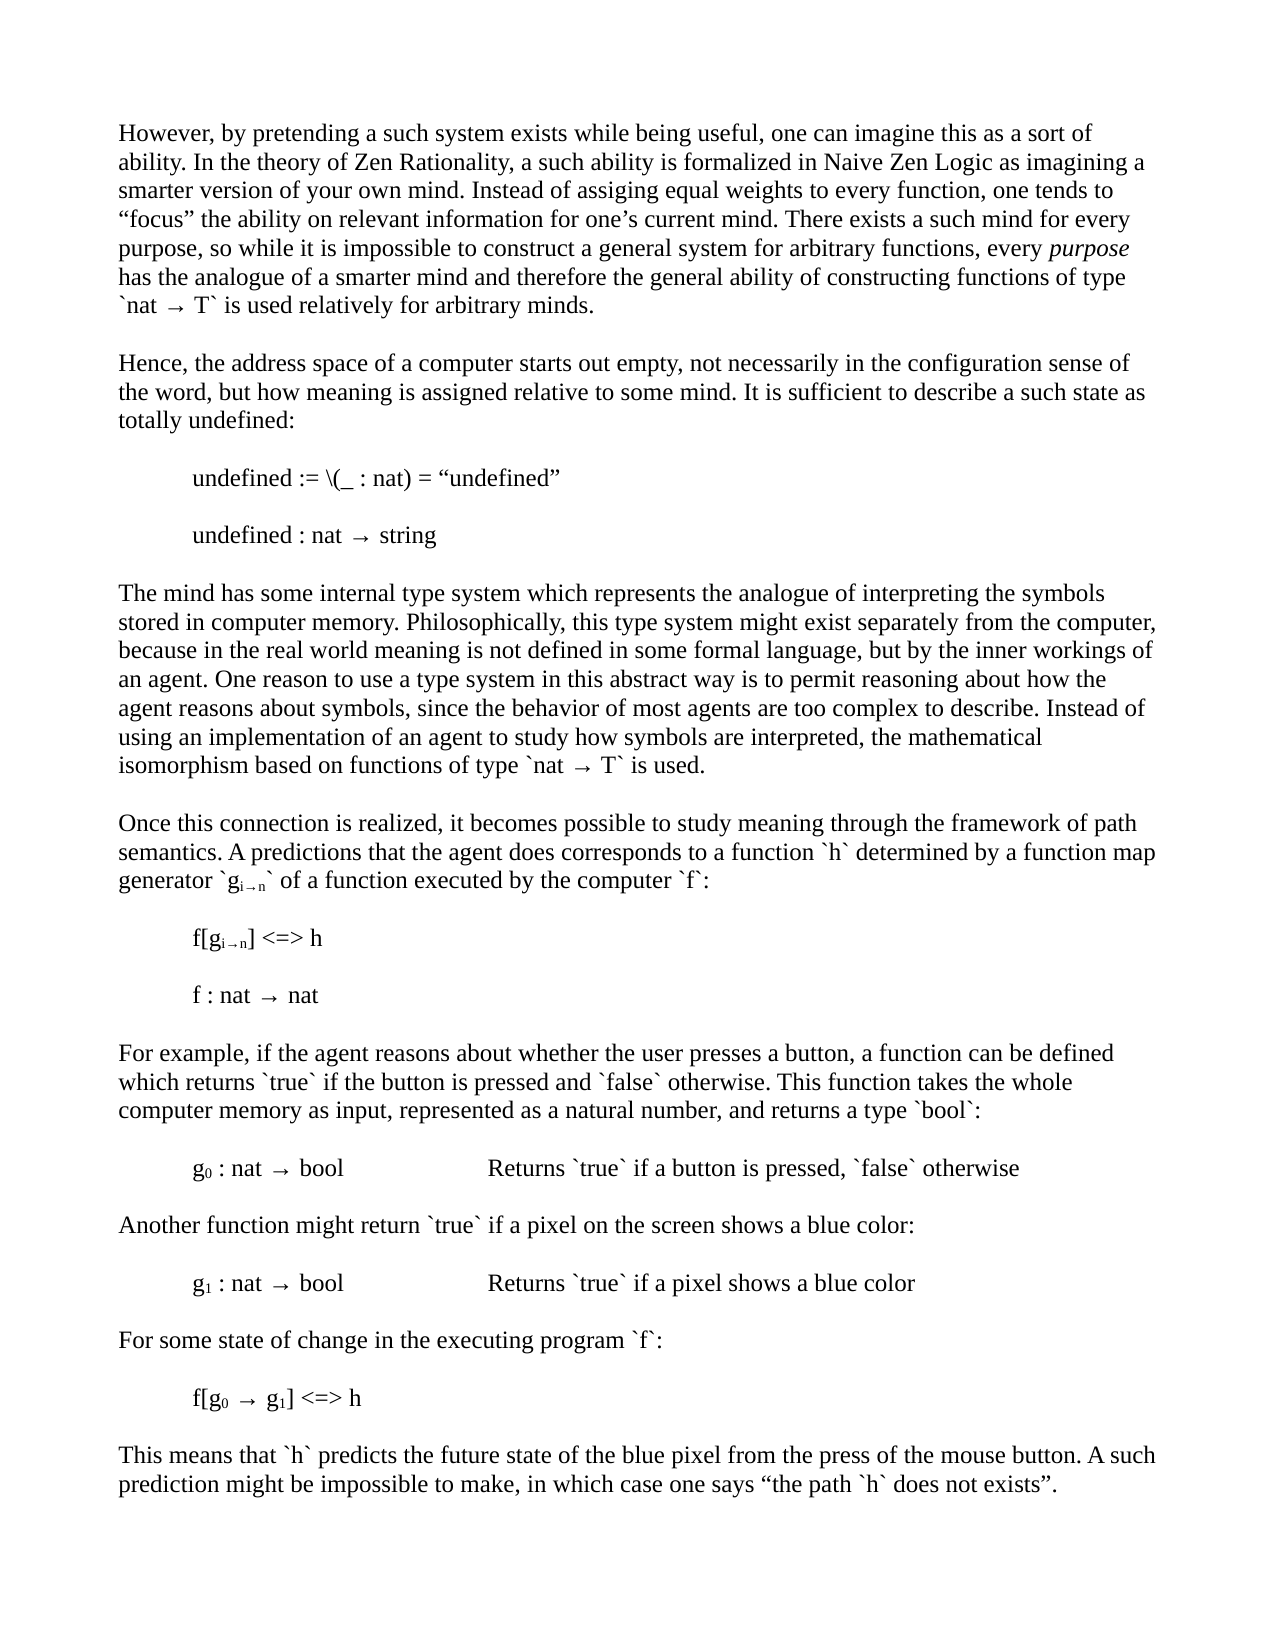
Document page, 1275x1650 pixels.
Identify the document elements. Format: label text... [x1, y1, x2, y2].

text g0 : nat → bool Returns `true` if a button is pressed, `false` otherwise [118, 1153, 1157, 1182]
text undefined := \(_ : nat) = “undefined” [118, 463, 1157, 492]
text g1 : nat → bool Returns `true` if a pixel shows a blue color [118, 1268, 1157, 1297]
text For example, if the agent reasons about whether the user presses a button, a function can be defined which returns `true` if the button is pressed and `false` otherwise. This function takes the whole computer memory as input, represented as a natural number, and returns a type `bool`: [118, 1038, 1157, 1124]
text f[gi→n] <=> h [118, 923, 1157, 952]
text For some state of change in the executing program `f`: [118, 1326, 1157, 1354]
text Hence, the address space of a computer starts out empty, not necessarily in the configuration sense of the word, but how meaning is assigned relative to some mind. It is sufficient to describe a such state as totally undefined: [118, 348, 1157, 434]
text This means that `h` predicts the future state of the blue pixel from the press of the mouse button. A such prediction might be impossible to make, in which case one says “the path `h` does not exists”. [118, 1441, 1157, 1498]
text The mind has some internal type system which represents the analogue of interpreting the symbols stored in computer memory. Philosophically, this type system might exist separately from the computer, because in the real world meaning is not defined in some formal language, but by the inner workings of an agent. One reason to use a type system in this abstract way is to permit reasoning about how the agent reasons about symbols, since the behavior of most agents are too complex to describe. Instead of using an implementation of an agent to study how symbols are interpreted, the mathematical isomorphism based on functions of type `nat → T` is used. [118, 578, 1157, 779]
text undefined : nat → string [118, 521, 1157, 549]
text f[g0 → g1] <=> h [118, 1383, 1157, 1412]
text f : nat → nat [118, 981, 1157, 1009]
text However, by pretending a such system exists while being useful, one can imagine this as a sort of ability. In the theory of Zen Rationality, a such ability is formalized in Naive Zen Logic as imagining a smarter version of your own mind. Instead of assiging equal weights to every function, one tends to “focus” the ability on relevant information for one’s current mind. There exists a such mind for every purpose, so while it is impossible to construct a general system for arbitrary functions, every purpose has the analogue of a smarter mind and therefore the general ability of constructing functions of type `nat → T` is used relatively for arbitrary minds. [118, 118, 1157, 319]
text Once this connection is realized, it becomes possible to study meaning through the framework of path semantics. A predictions that the agent does corresponds to a function `h` determined by a function map generator `gi→n` of a function executed by the computer `f`: [118, 808, 1157, 894]
text Another function might return `true` if a pixel on the screen shows a blue color: [118, 1211, 1157, 1239]
